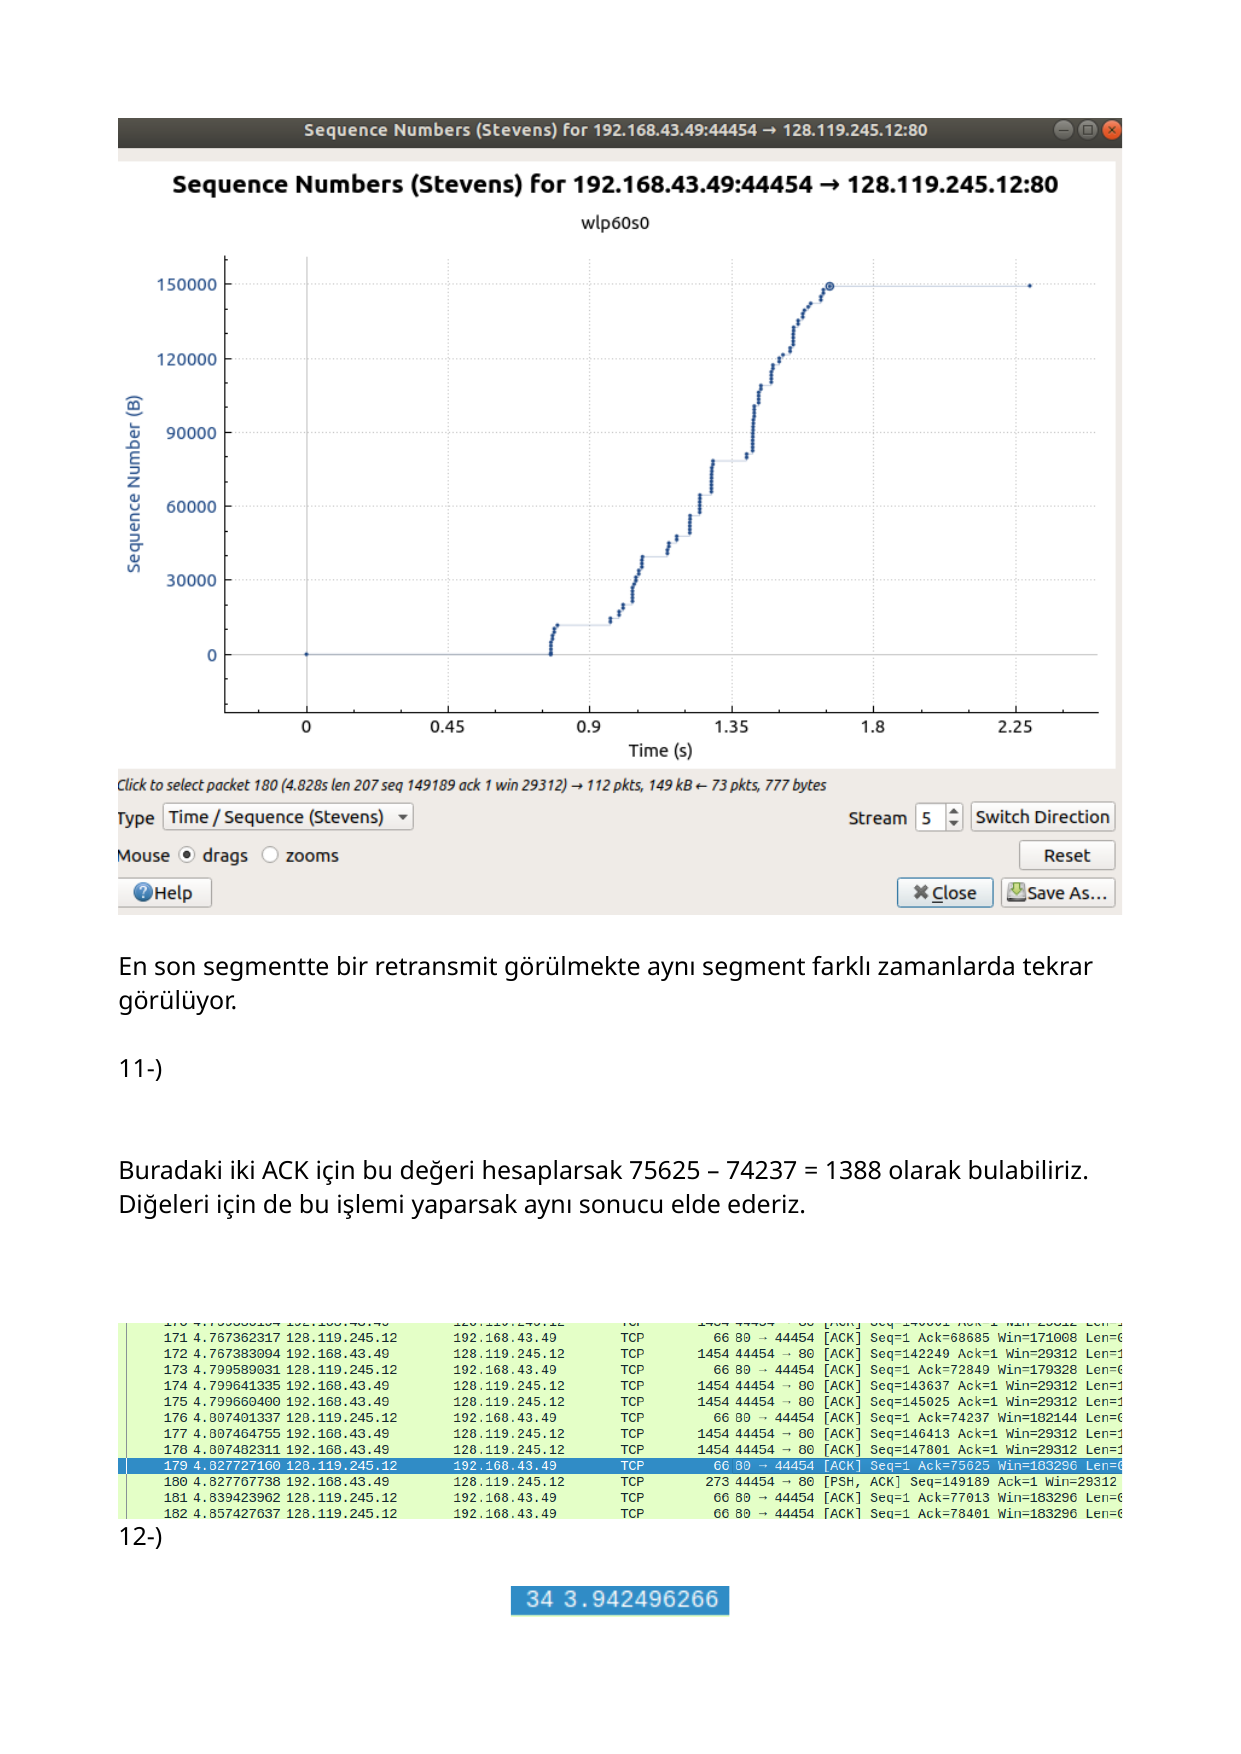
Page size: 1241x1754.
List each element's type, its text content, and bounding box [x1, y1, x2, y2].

text 12-) [118, 1519, 1122, 1553]
picture [118, 1323, 1123, 1519]
picture [510, 1586, 730, 1617]
text 11-) [118, 1051, 1122, 1085]
text Buradaki iki ACK için bu değeri hesaplarsak 75625 – 74237 = 1388 olarak bulabiliriz. Diğeleri için de bu işlemi yaparsak aynı sonucu elde ederiz. [118, 1153, 1122, 1221]
picture [118, 118, 1123, 915]
text En son segmentte bir retransmit görülmekte aynı segment farklı zamanlarda tekrar görülüyor. [118, 948, 1122, 1017]
